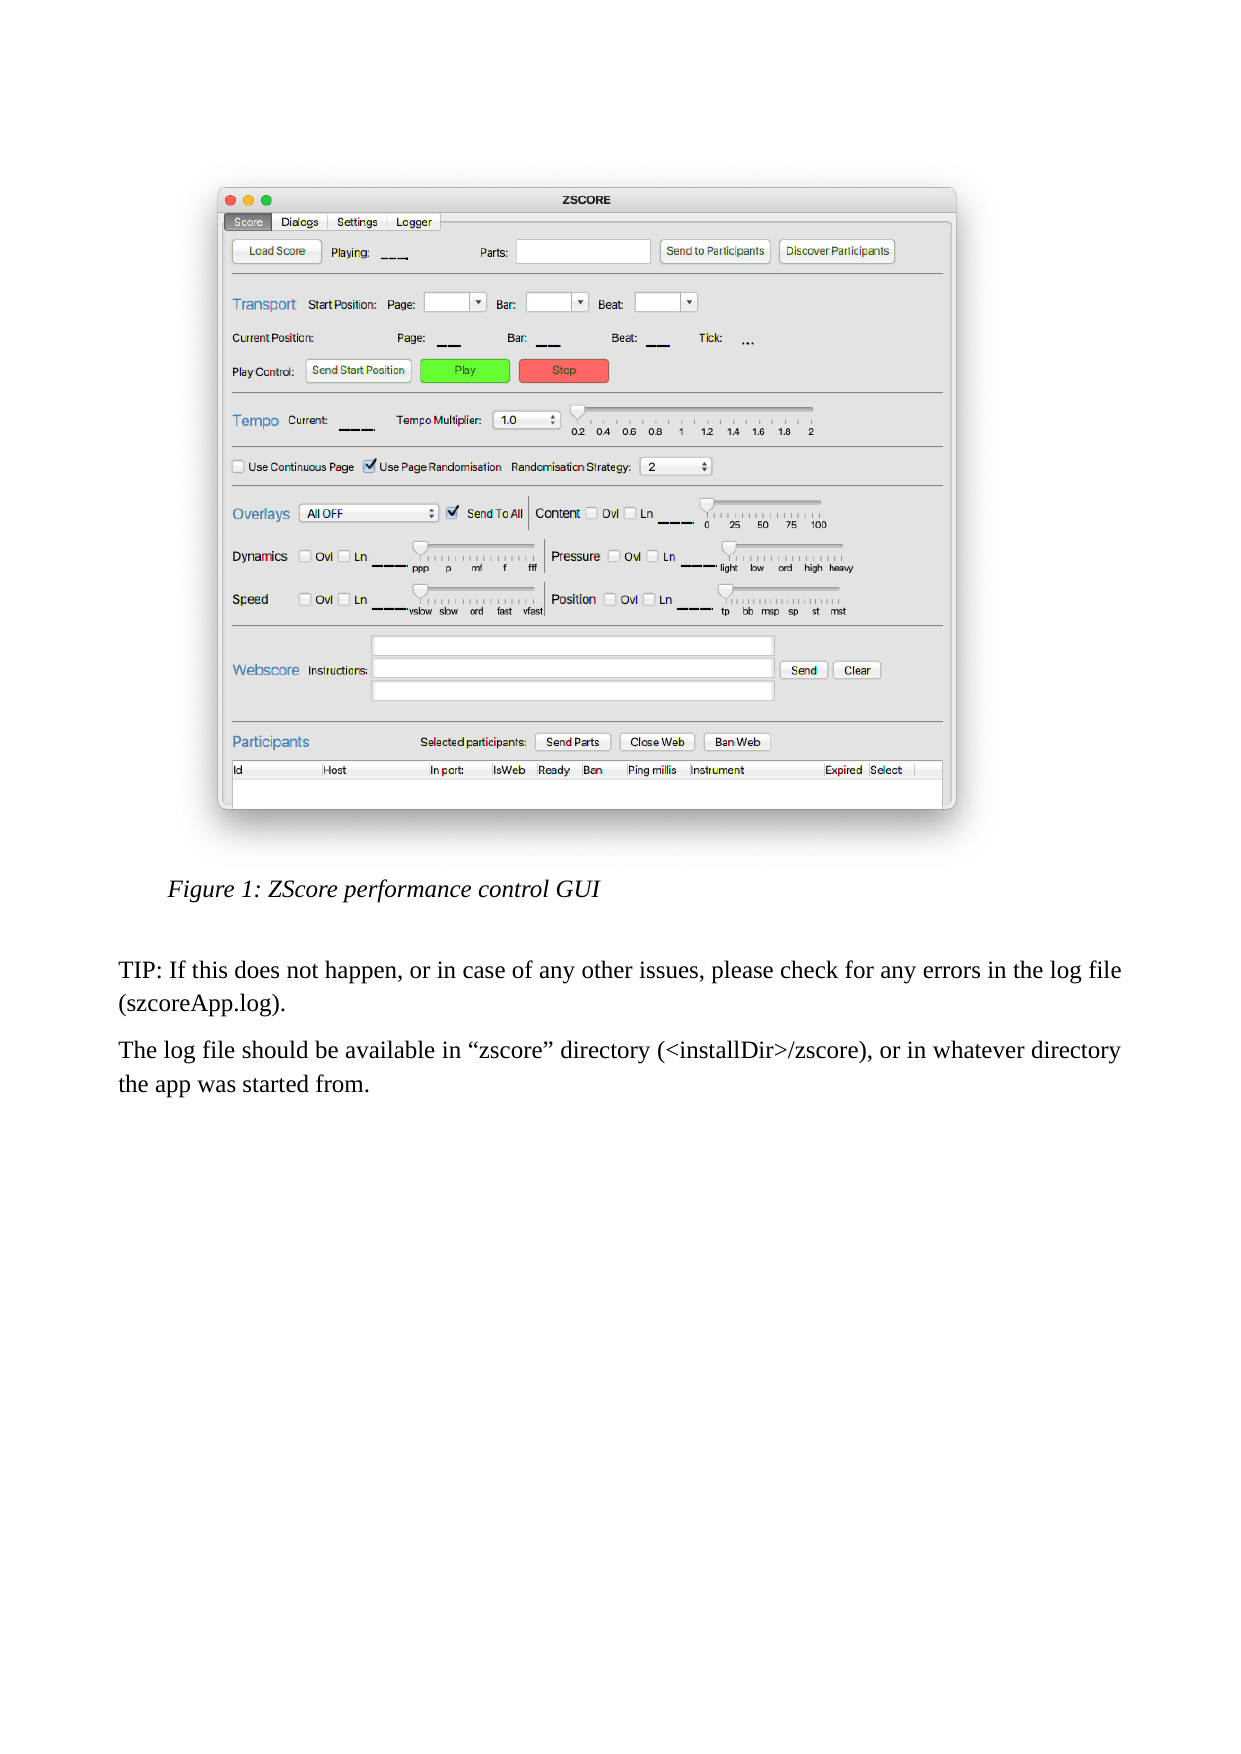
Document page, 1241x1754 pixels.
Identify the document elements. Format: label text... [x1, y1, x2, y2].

picture [167, 153, 1006, 875]
text TIP: If this does not happen, or in case of any other issues, please check for any errors in the log file (szcoreApp.log). [118, 955, 1122, 1017]
text Figure 1: ZScore performance control GUI [167, 875, 1005, 903]
text The log file should be available in “zscore” directory (<installDir>/zscore), or in whatever directory the app was started from. [118, 1036, 1122, 1097]
